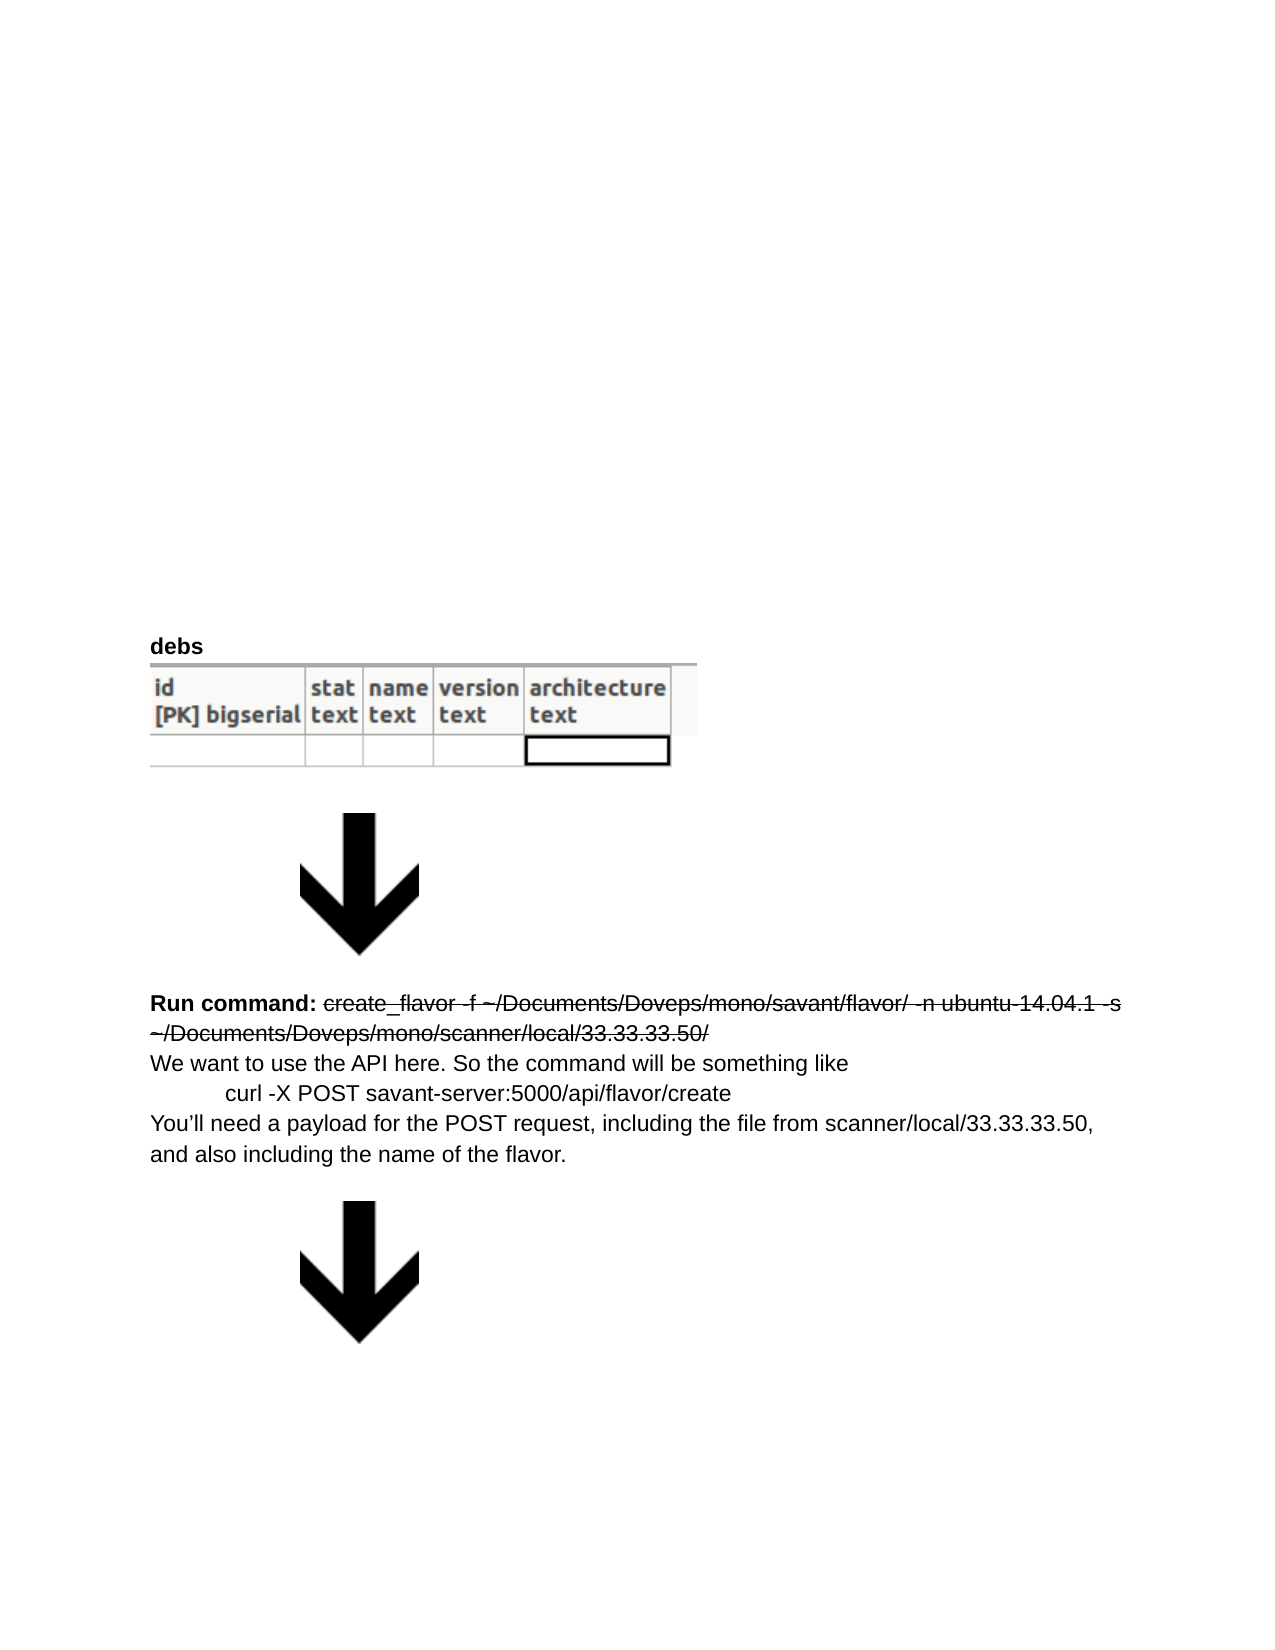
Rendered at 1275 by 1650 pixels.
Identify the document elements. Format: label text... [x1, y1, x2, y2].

picture [150, 663, 697, 780]
text We want to use the API here. So the command will be something like [150, 1050, 1125, 1076]
text You’ll need a payload for the POST request, including the file from scanner/local/33.33.33.50, and also including the name of the flavor. [150, 1110, 1125, 1167]
picture [300, 813, 419, 956]
text Run command: create_flavor -f ~/Documents/Doveps/mono/savant/flavor/ -n ubuntu-14.04.1 -s ~/Documents/Doveps/mono/scanner/local/33.33.33.50/ [150, 989, 1125, 1046]
text debs [150, 633, 1125, 660]
picture [300, 1201, 419, 1344]
text curl -X POST savant-server:5000/api/flavor/create [150, 1080, 1125, 1106]
